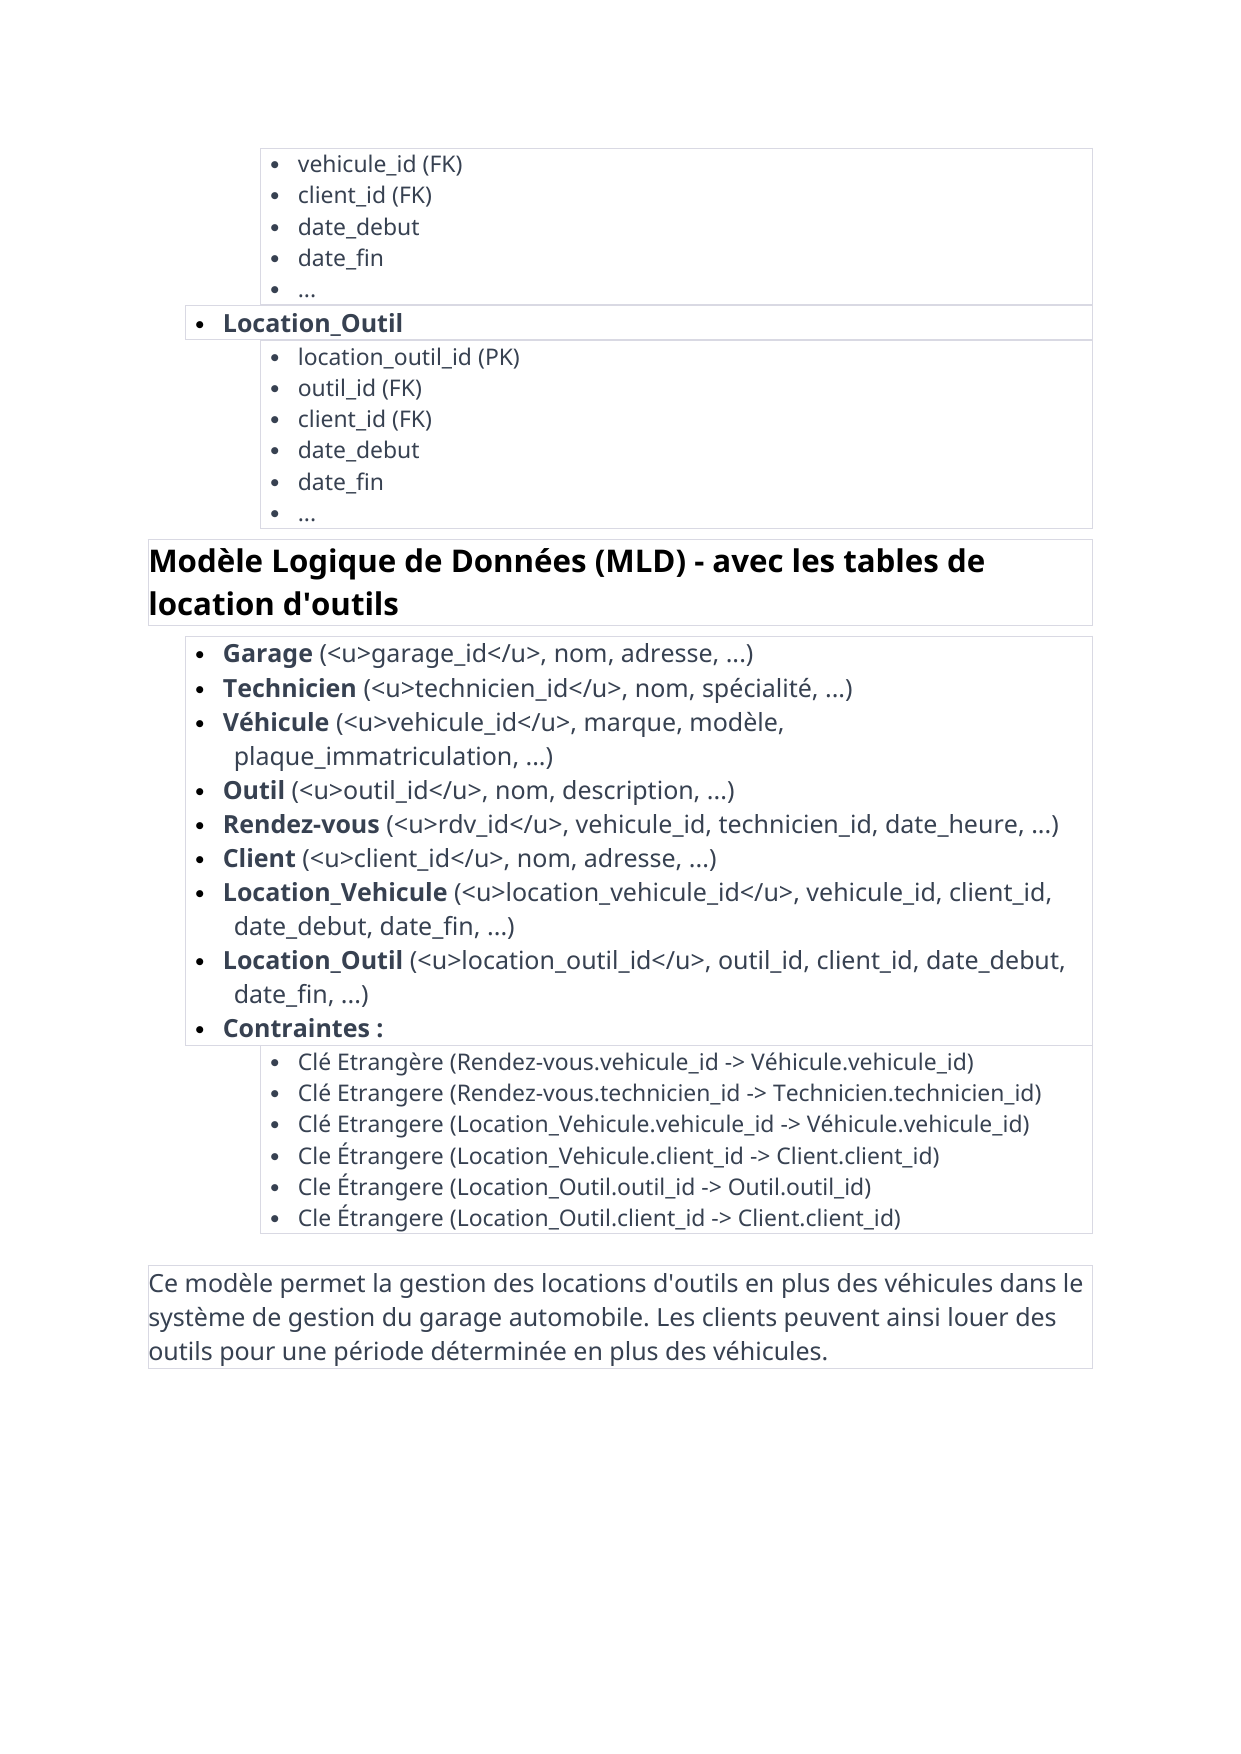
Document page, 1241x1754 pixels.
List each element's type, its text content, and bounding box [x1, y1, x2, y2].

list date_fin [261, 241, 1092, 273]
list date_fin [261, 465, 1092, 496]
list Outil (<u>outil_id</u>, nom, description, ...) [186, 772, 1092, 806]
list Location_Outil (<u>location_outil_id</u>, outil_id, client_id, date_debut, date_fin, ...) [186, 942, 1092, 1010]
list Cle Étrangere (Location_Vehicule.client_id -> Client.client_id) [261, 1139, 1092, 1170]
list Rendez-vous (<u>rdv_id</u>, vehicule_id, technicien_id, date_heure, ...) [186, 806, 1092, 840]
list client_id (FK) [261, 402, 1092, 434]
list Cle Étrangere (Location_Outil.client_id -> Client.client_id) [261, 1202, 1092, 1233]
text Ce modèle permet la gestion des locations d'outils en plus des véhicules dans le système de gestion du garage automobile. Les clients peuvent ainsi louer des outils pour une période déterminée en plus des véhicules. [149, 1266, 1092, 1368]
list Client (<u>client_id</u>, nom, adresse, ...) [186, 840, 1092, 874]
list Contraintes : [186, 1010, 1092, 1045]
list Clé Etrangère (Rendez-vous.vehicule_id -> Véhicule.vehicule_id) [261, 1046, 1092, 1077]
list location_outil_id (PK) [261, 341, 1092, 371]
list client_id (FK) [261, 179, 1092, 210]
list ... [261, 496, 1092, 528]
list date_debut [261, 210, 1092, 241]
list Clé Etrangere (Rendez-vous.technicien_id -> Technicien.technicien_id) [261, 1077, 1092, 1108]
list date_debut [261, 434, 1092, 465]
subtitle Modèle Logique de Données (MLD) - avec les tables de location d'outils [149, 540, 1092, 625]
list Clé Etrangere (Location_Vehicule.vehicule_id -> Véhicule.vehicule_id) [261, 1108, 1092, 1139]
list Technicien (<u>technicien_id</u>, nom, spécialité, ...) [186, 670, 1092, 704]
list Véhicule (<u>vehicule_id</u>, marque, modèle, plaque_immatriculation, ...) [186, 704, 1092, 772]
list vehicule_id (FK) [261, 149, 1092, 179]
list Location_Outil [186, 306, 1092, 339]
list Cle Étrangere (Location_Outil.outil_id -> Outil.outil_id) [261, 1170, 1092, 1202]
list ... [261, 273, 1092, 304]
list Location_Vehicule (<u>location_vehicule_id</u>, vehicule_id, client_id, date_debut, date_fin, ...) [186, 874, 1092, 942]
list Garage (<u>garage_id</u>, nom, adresse, ...) [186, 637, 1092, 670]
list outil_id (FK) [261, 371, 1092, 402]
